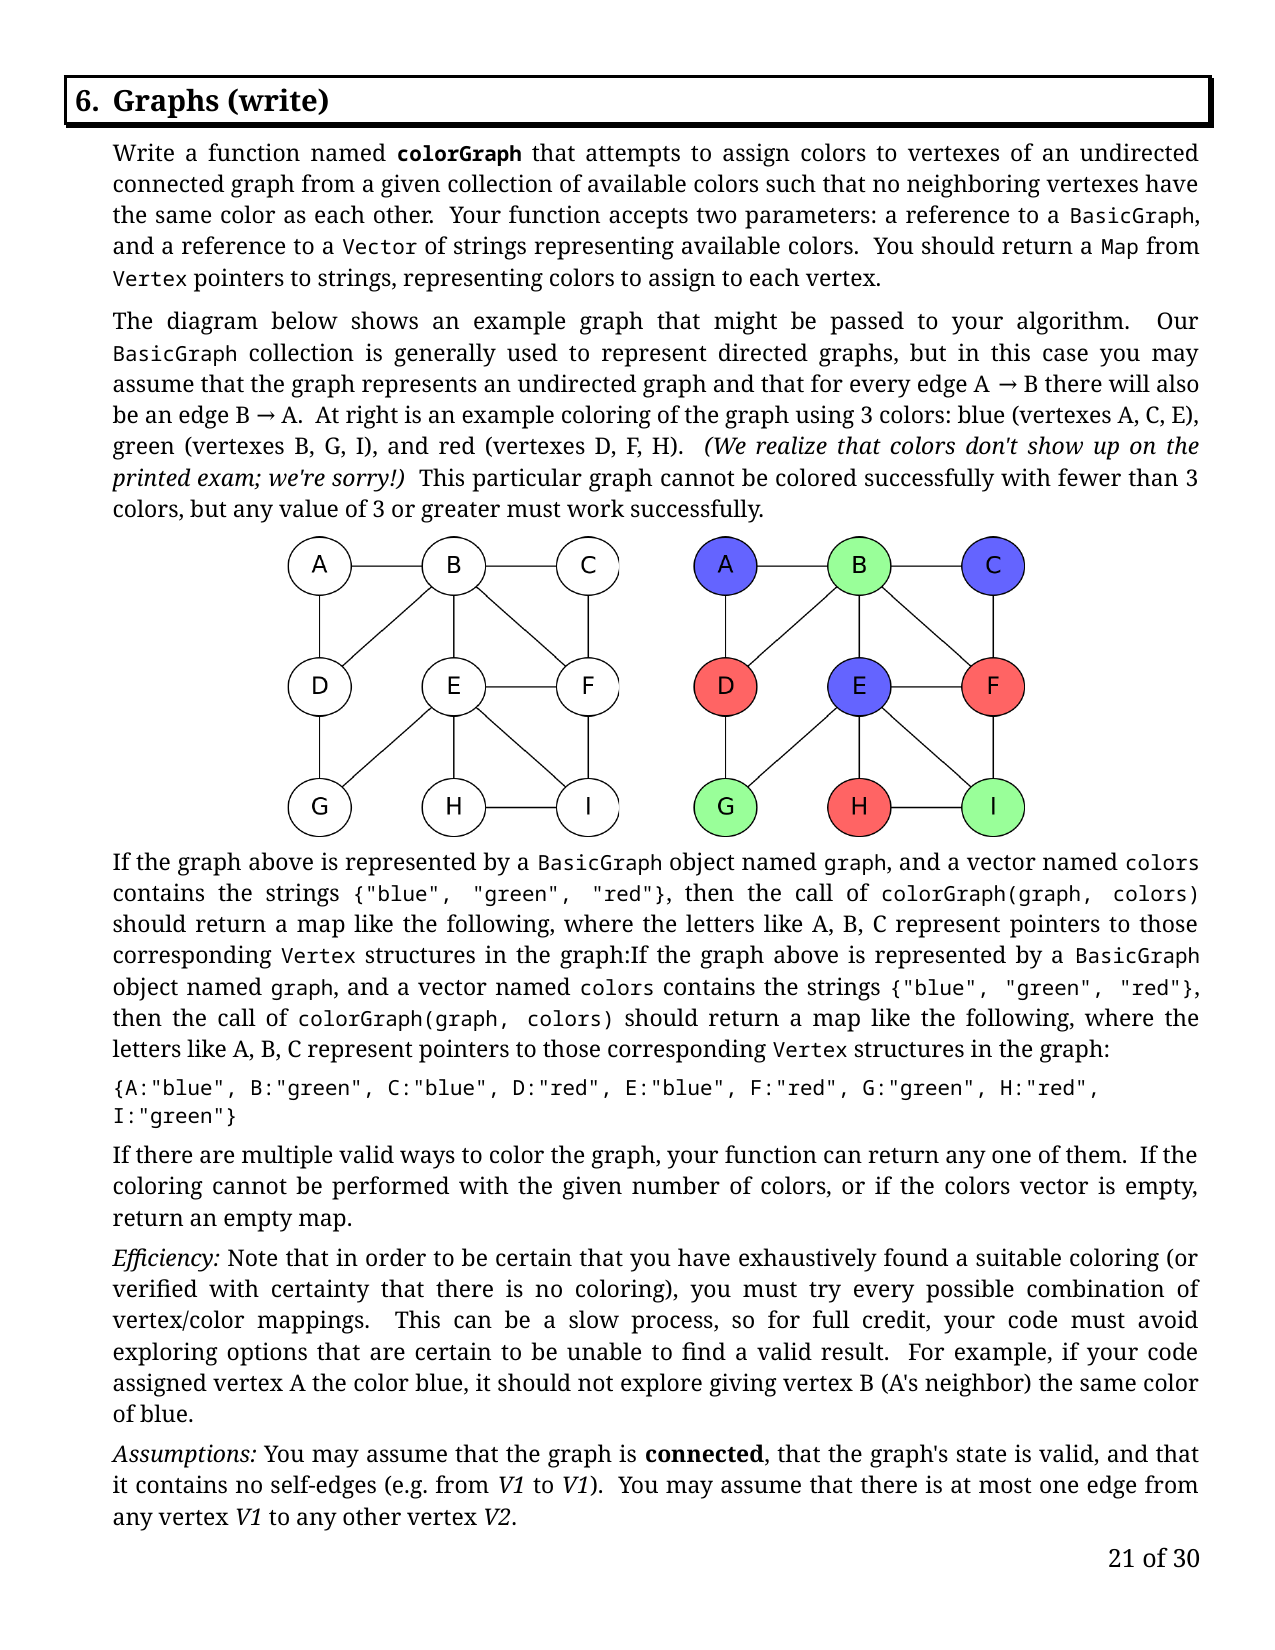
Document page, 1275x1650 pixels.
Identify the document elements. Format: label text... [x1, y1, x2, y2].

text Assumptions: You may assume that the graph is connected, that the graph's state is valid, and that it contains no self-edges (e.g. from V1 to V1). You may assume that there is at most one edge from any vertex V1 to any other vertex V2. [112, 1438, 1200, 1532]
text If the graph above is represented by a BasicGraph object named graph, and a vector named colors contains the strings {"blue", "green", "red"}, then the call of colorGraph(graph, colors) should return a map like the following, where the letters like A, B, C represent pointers to those corresponding Vertex structures in the graph:If the graph above is represented by a BasicGraph object named graph, and a vector named colors contains the strings {"blue", "green", "red"}, then the call of colorGraph(graph, colors) should return a map like the following, where the letters like A, B, C represent pointers to those corresponding Vertex structures in the graph: [112, 846, 1200, 1064]
text Efficiency: Note that in order to be certain that you have exhaustively found a suitable coloring (or verified with certainty that there is no coloring), you must try every possible combination of vertex/color mappings. This can be a slow process, so for full credit, your code must avoid exploring options that are certain to be unable to find a valid result. For example, if your code assigned vertex A the color blue, it should not explore giving vertex B (A's neighbor) the same color of blue. [112, 1242, 1200, 1429]
text {A:"blue", B:"green", C:"blue", D:"red", E:"blue", F:"red", G:"green", H:"red", I:"green"} [112, 1073, 1200, 1130]
picture [693, 536, 1025, 837]
text The diagram below shows an example graph that might be passed to your algorithm. Our BasicGraph collection is generally used to represent directed graphs, but in this case you may assume that the graph represents an undirected graph and that for every edge A → B there will also be an edge B → A. At right is an example coloring of the graph using 3 colors: blue (vertexes A, C, E), green (vertexes B, G, I), and red (vertexes D, F, H). (We realize that colors don't show up on the printed exam; we're sorry!) This particular graph cannot be colored successfully with fewer than 3 colors, but any value of 3 or greater must work successfully. [112, 305, 1200, 524]
subtitle 6. Graphs (write) [67, 78, 1208, 122]
text If there are multiple valid ways to color the graph, your function can return any one of them. If the coloring cannot be performed with the given number of colors, or if the colors vector is empty, return an empty map. [112, 1139, 1200, 1233]
text Write a function named colorGraph that attempts to assign colors to vertexes of an undirected connected graph from a given collection of available colors such that no neighboring vertexes have the same color as each other. Your function accepts two parameters: a reference to a BasicGraph, and a reference to a Vector of strings representing available colors. You should return a Map from Vertex pointers to strings, representing colors to assign to each vertex. [112, 137, 1200, 293]
picture [287, 536, 620, 837]
